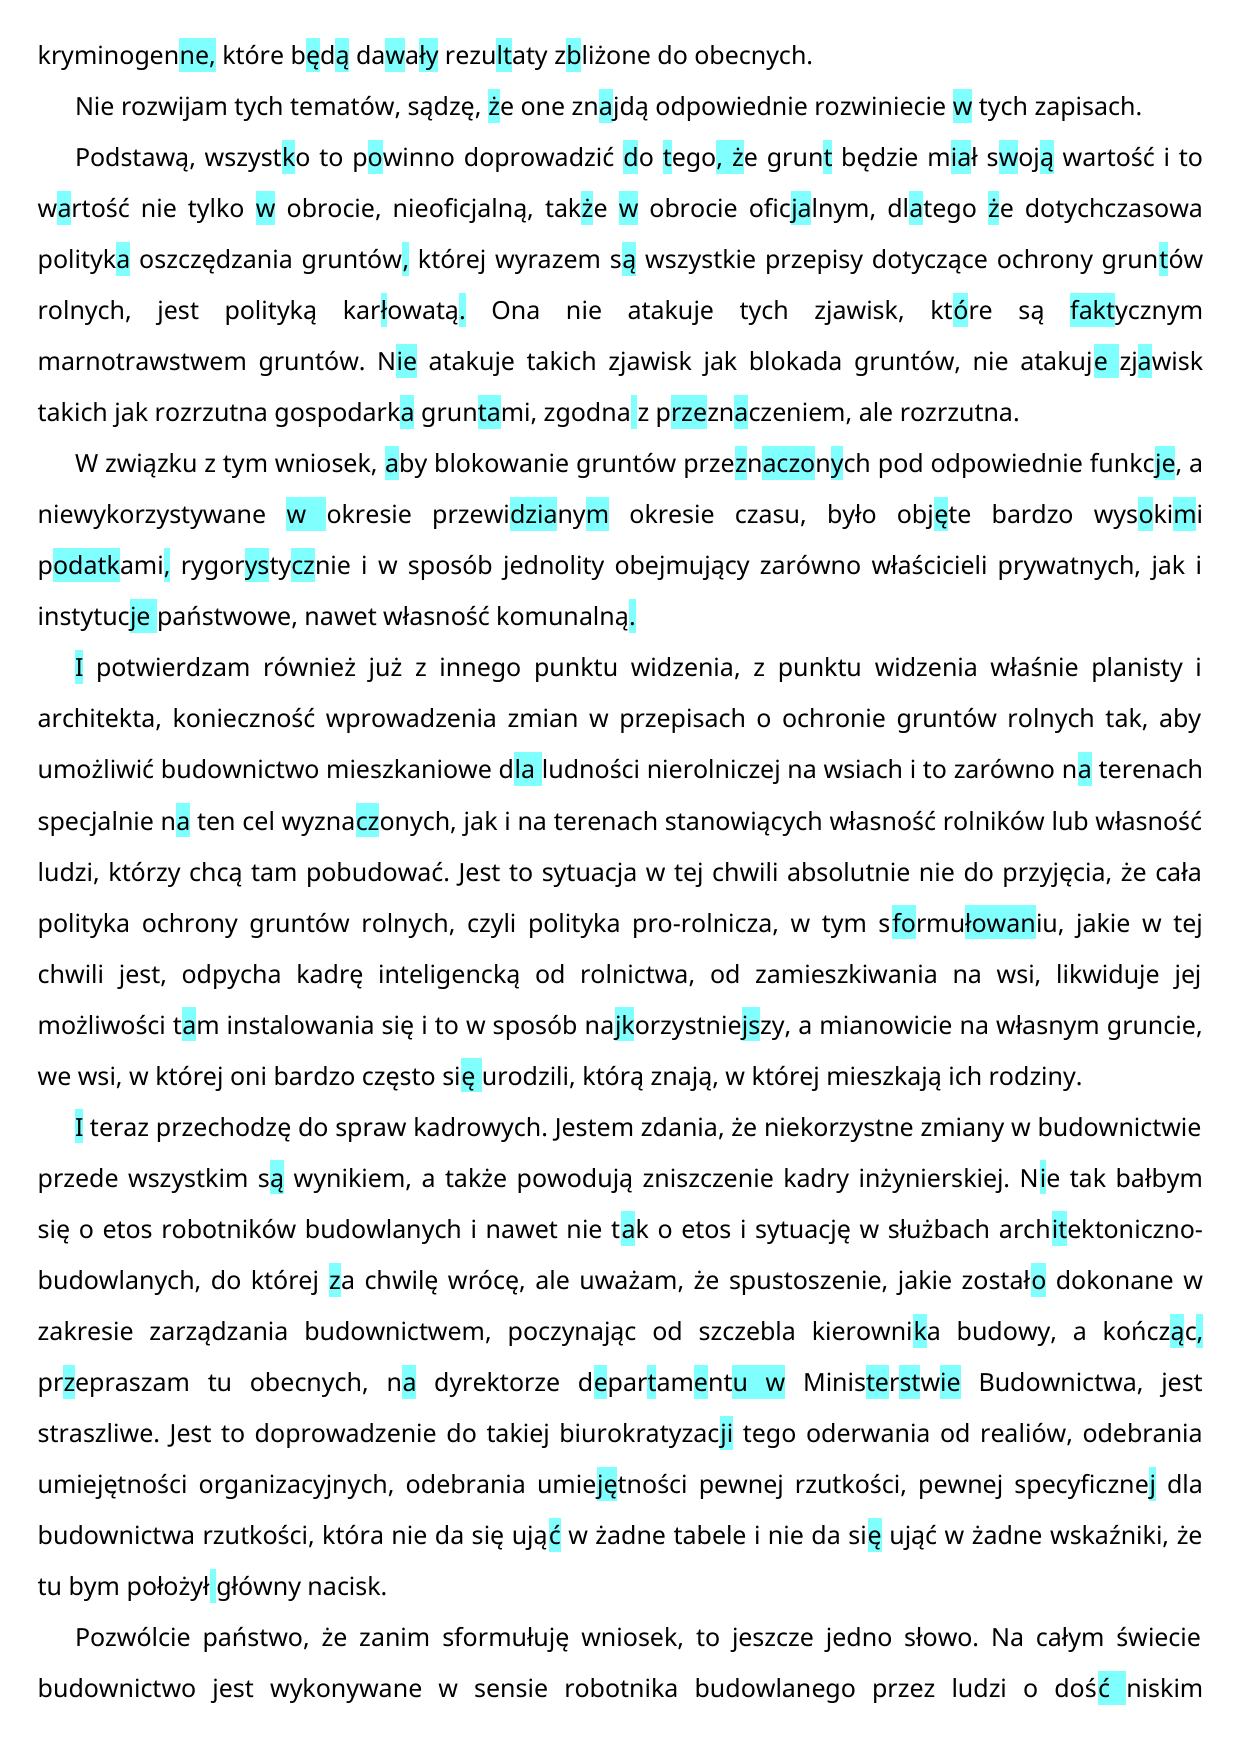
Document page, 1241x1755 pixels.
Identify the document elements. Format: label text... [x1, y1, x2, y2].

text kryminogenne, które będą dawały rezultaty zbliżone do obecnych. [37, 37, 1203, 72]
text I teraz przechodzę do spraw kadrowych. Jestem zdania, że niekorzystne zmiany w budownictwie przede wszystkim są wynikiem, a także powodują zniszczenie kadry inżynierskiej. Nie tak bałbym się o etos robotników budowlanych i nawet nie tak o etos i sytuację w służbach architektoniczno- budowlanych, do której za chwilę wrócę, ale uważam, że spustoszenie, jakie zostało dokonane w zakresie zarządzania budownictwem, poczynając od szczebla kierownika budowy, a kończąc, przepraszam tu obecnych, na dyrektorze departamentu w Ministerstwie Budownictwa, jest straszliwe. Jest to doprowadzenie do takiej biurokratyzacji tego oderwania od realiów, odebrania umiejętności organizacyjnych, odebrania umiejętności pewnej rzutkości, pewnej specyficznej dla budownictwa rzutkości, która nie da się ująć w żadne tabele i nie da się ująć w żadne wskaźniki, że tu bym położył główny nacisk. [37, 1109, 1203, 1603]
text W związku z tym wniosek, aby blokowanie gruntów przeznaczonych pod odpowiednie funkcje, a niewykorzystywane w okresie przewidzianym okresie czasu, było objęte bardzo wysokimi podatkami, rygorystycznie i w sposób jednolity obejmujący zarówno właścicieli prywatnych, jak i instytucje państwowe, nawet własność komunalną. [37, 446, 1203, 633]
text I potwierdzam również już z innego punktu widzenia, z punktu widzenia właśnie planisty i architekta, konieczność wprowadzenia zmian w przepisach o ochronie gruntów rolnych tak, aby umożliwić budownictwo mieszkaniowe dla ludności nierolniczej na wsiach i to zarówno na terenach specjalnie na ten cel wyznaczonych, jak i na terenach stanowiących własność rolników lub własność ludzi, którzy chcą tam pobudować. Jest to sytuacja w tej chwili absolutnie nie do przyjęcia, że cała polityka ochrony gruntów rolnych, czyli polityka pro-rolnicza, w tym sformułowaniu, jakie w tej chwili jest, odpycha kadrę inteligencką od rolnictwa, od zamieszkiwania na wsi, likwiduje jej możliwości tam instalowania się i to w sposób najkorzystniejszy, a mianowicie na własnym gruncie, we wsi, w której oni bardzo często się urodzili, którą znają, w której mieszkają ich rodziny. [37, 650, 1203, 1092]
text Pozwólcie państwo, że zanim sformułuję wniosek, to jeszcze jedno słowo. Na całym świecie budownictwo jest wykonywane w sensie robotnika budowlanego przez ludzi o dość niskim [37, 1620, 1203, 1705]
text Podstawą, wszystko to powinno doprowadzić do tego, że grunt będzie miał swoją wartość i to wartość nie tylko w obrocie, nieoficjalną, także w obrocie oficjalnym, dlatego że dotychczasowa polityka oszczędzania gruntów, której wyrazem są wszystkie przepisy dotyczące ochrony gruntów rolnych, jest polityką karłowatą. Ona nie atakuje tych zjawisk, które są faktycznym marnotrawstwem gruntów. Nie atakuje takich zjawisk jak blokada gruntów, nie atakuje zjawisk takich jak rozrzutna gospodarka gruntami, zgodna z przeznaczeniem, ale rozrzutna. [37, 139, 1203, 429]
text Nie rozwijam tych tematów, sądzę, że one znajdą odpowiednie rozwiniecie w tych zapisach. [37, 88, 1203, 123]
